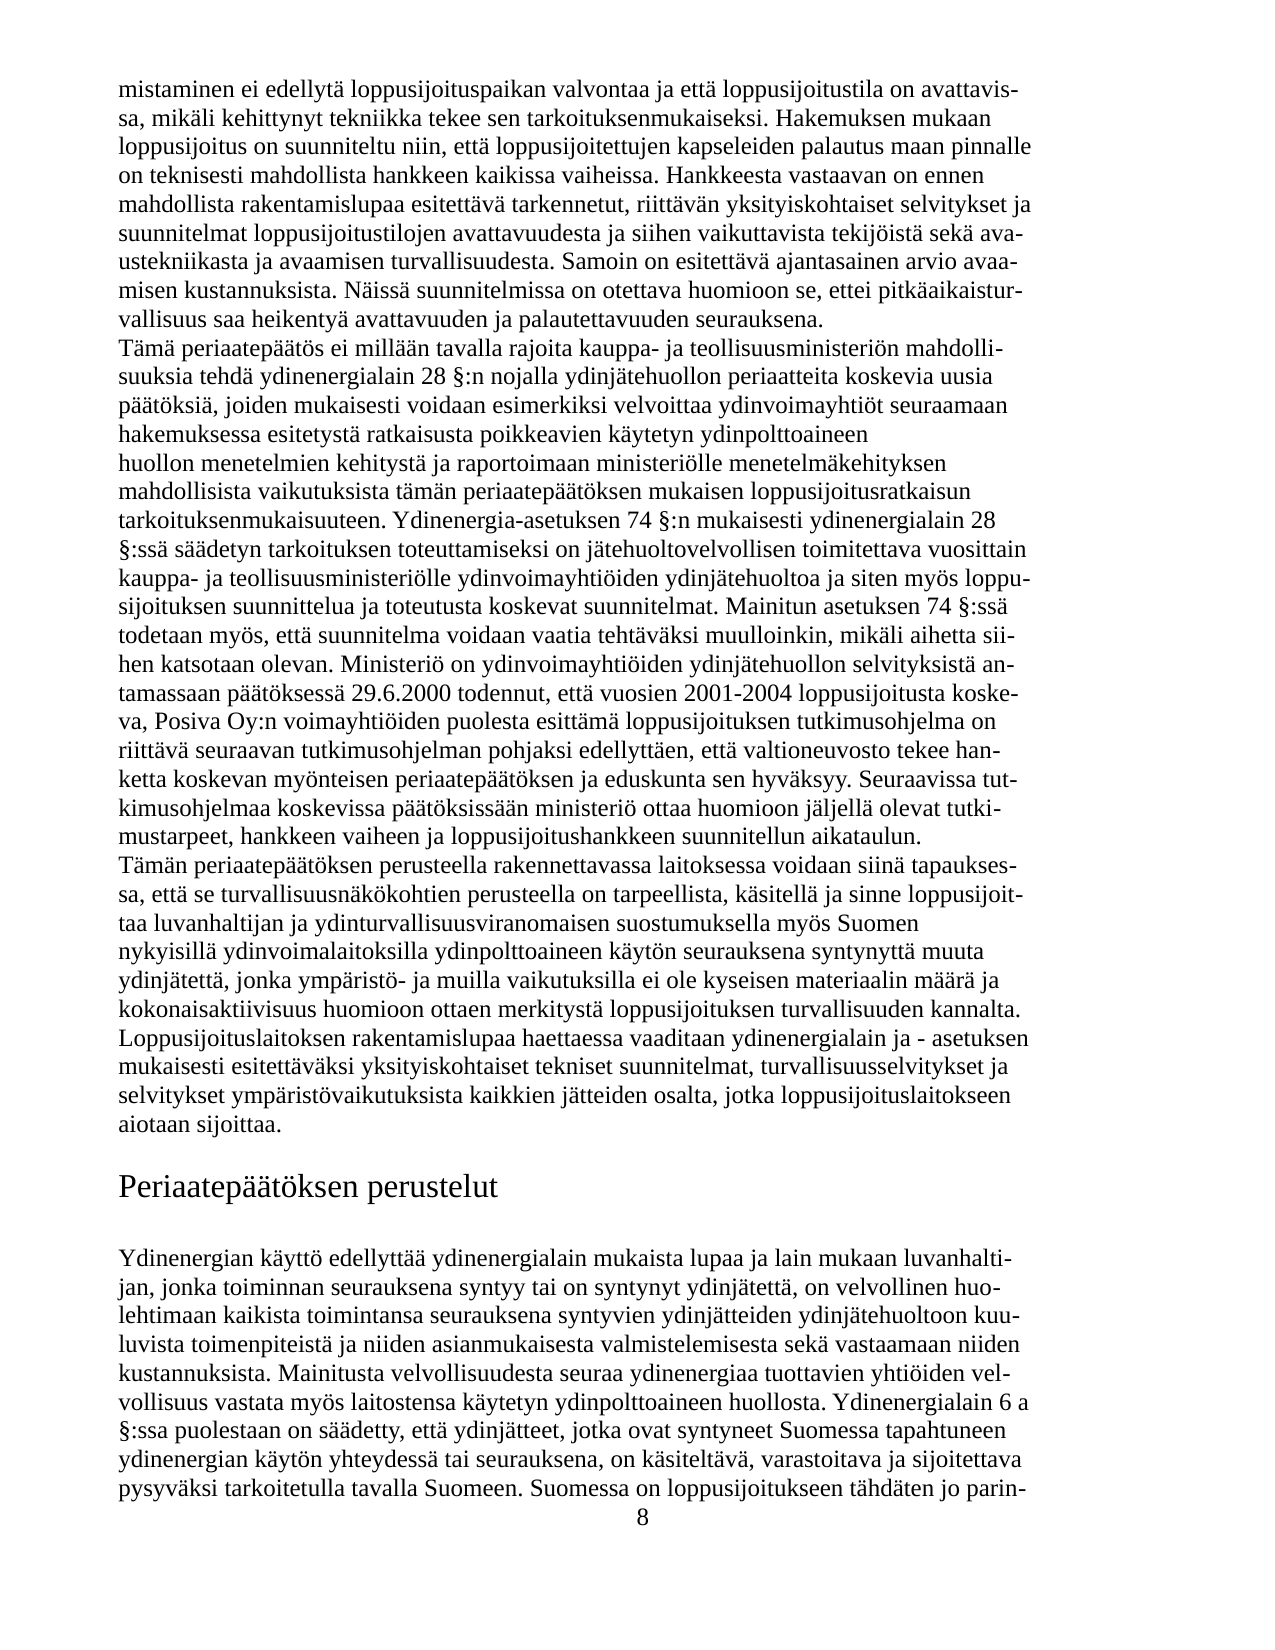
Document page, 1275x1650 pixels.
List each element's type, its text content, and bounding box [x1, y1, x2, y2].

text Tämän periaatepäätöksen perusteella rakennettavassa laitoksessa voidaan siinä tapaukses­sa, että se turvallisuusnäkökohtien perusteella on tarpeellista, käsitellä ja sinne loppusijoit­taa luvanhaltijan ja ydinturvallisuusviranomaisen suostumuksella myös Suomen [118, 850, 1034, 936]
text huollon menetelmien kehitystä ja raportoimaan ministeriölle menetelmäkehityksen [118, 448, 1034, 476]
text kokonaisaktiivisuus huomioon ottaen merkitystä loppusijoituksen turvallisuuden kannalta. [118, 994, 1034, 1023]
text ydinjätettä, jonka ympäristö- ja muilla vaikutuksilla ei ole kyseisen materiaalin määrä ja [118, 965, 1034, 994]
text Loppusijoituslaitoksen rakentamislupaa haettaessa vaaditaan ydinenergialain ja - asetuksen mukaisesti esitettäväksi yksityiskohtaiset tekniset suunnitelmat, turvallisuusselvitykset ja selvitykset ympäristövaikutuksista kaikkien jätteiden osalta, jotka loppusijoituslaitokseen [118, 1023, 1034, 1109]
text mahdollisista vaikutuksista tämän periaatepäätöksen mukaisen loppusijoitusratkaisun [118, 476, 1034, 505]
text nykyisillä ydinvoimalaitoksilla ydinpolttoaineen käytön seurauksena syntynyttä muuta [118, 936, 1034, 965]
text Ydinenergian käyttö edellyttää ydinenergialain mukaista lupaa ja lain mukaan luvanhalti­jan, jonka toiminnan seurauksena syntyy tai on syntynyt ydinjätettä, on velvollinen huo­lehtimaan kaikista toimintansa seurauksena syntyvien ydinjätteiden ydinjätehuoltoon kuu­luvista toimenpiteistä ja niiden asianmukaisesta valmistelemisesta sekä vastaamaan niiden kustannuksista. Mainitusta velvollisuudesta seuraa ydinenergiaa tuottavien yhtiöiden vel­vollisuus vastata myös laitostensa käytetyn ydinpolttoaineen huollosta. Ydinenergialain 6 a §:ssa puolestaan on säädetty, että ydinjätteet, jotka ovat syntyneet Suomessa tapahtuneen ydinenergian käytön yhteydessä tai seurauksena, on käsiteltävä, varastoitava ja sijoitettava pysyväksi tarkoitetulla tavalla Suomeen. Suomessa on loppusijoitukseen tähdäten jo parin­ [118, 1243, 1034, 1502]
text mistaminen ei edellytä loppusijoituspaikan valvontaa ja että loppusijoitustila on avattavis­sa, mikäli kehittynyt tekniikka tekee sen tarkoituksenmukaiseksi. Hakemuksen mukaan loppusijoitus on suunniteltu niin, että loppusijoitettujen kapseleiden palautus maan pinnalle on teknisesti mahdollista hankkeen kaikissa vaiheissa. Hankkeesta vastaavan on ennen mahdollista rakentamislupaa esitettävä tarkennetut, riittävän yksityiskohtaiset selvitykset ja suunnitelmat loppusijoitustilojen avattavuudesta ja siihen vaikuttavista tekijöistä sekä ava­ustekniikasta ja avaamisen turvallisuudesta. Samoin on esitettävä ajantasainen arvio avaa­misen kustannuksista. Näissä suunnitelmissa on otettava huomioon se, ettei pitkäaikaistur­vallisuus saa heikentyä avattavuuden ja palautettavuuden seurauksena. [118, 74, 1034, 333]
text Tämä periaatepäätös ei millään tavalla rajoita kauppa- ja teollisuusministeriön mahdolli­suuksia tehdä ydinenergialain 28 §:n nojalla ydinjätehuollon periaatteita koskevia uusia päätöksiä, joiden mukaisesti voidaan esimerkiksi velvoittaa ydinvoimayhtiöt seuraamaan hakemuksessa esitetystä ratkaisusta poikkeavien käytetyn ydinpolttoaineen [118, 333, 1034, 448]
text Periaatepäätöksen perustelut [118, 1166, 1034, 1205]
text tarkoituksenmukaisuuteen. Ydinenergia-asetuksen 74 §:n mukaisesti ydinenergialain 28 §:ssä säädetyn tarkoituksen toteuttamiseksi on jätehuoltovelvollisen toimitettava vuosittain kauppa- ja teollisuusministeriölle ydinvoimayhtiöiden ydinjätehuoltoa ja siten myös loppu­sijoituksen suunnittelua ja toteutusta koskevat suunnitelmat. Mainitun asetuksen 74 §:ssä todetaan myös, että suunnitelma voidaan vaatia tehtäväksi muulloinkin, mikäli aihetta sii­hen katsotaan olevan. Ministeriö on ydinvoimayhtiöiden ydinjätehuollon selvityksistä an­tamassaan päätöksessä 29.6.2000 todennut, että vuosien 2001-2004 loppusijoitusta koske­va, Posiva Oy:n voimayhtiöiden puolesta esittämä loppusijoituksen tutkimusohjelma on riittävä seuraavan tutkimusohjelman pohjaksi edellyttäen, että valtioneuvosto tekee han­ketta koskevan myönteisen periaatepäätöksen ja eduskunta sen hyväksyy. Seuraavissa tut­kimusohjelmaa koskevissa päätöksissään ministeriö ottaa huomioon jäljellä olevat tutki­mustarpeet, hankkeen vaiheen ja loppusijoitushankkeen suunnitellun aikataulun. [118, 505, 1034, 850]
text aiotaan sijoittaa. [118, 1109, 1034, 1138]
